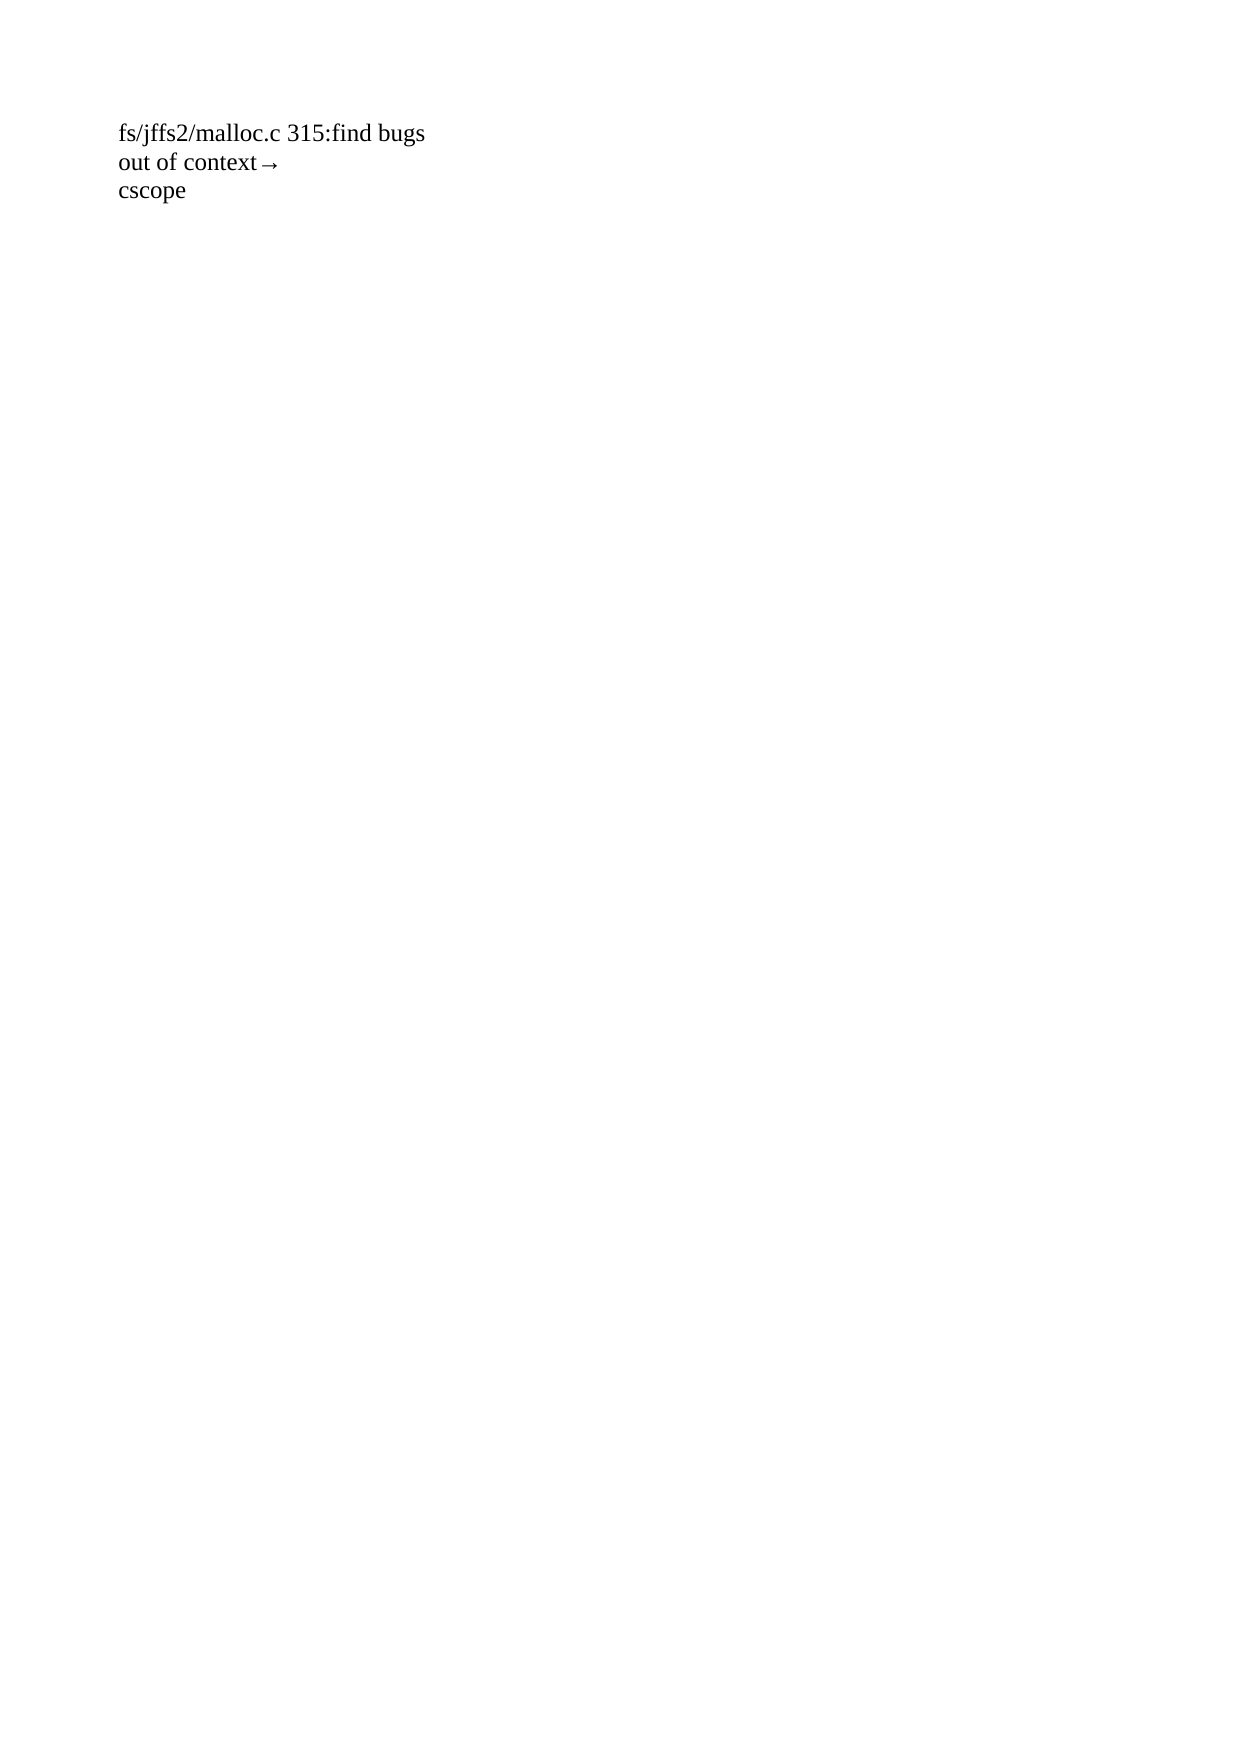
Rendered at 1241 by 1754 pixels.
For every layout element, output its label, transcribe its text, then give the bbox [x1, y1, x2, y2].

text cscope [118, 176, 1122, 204]
text fs/jffs2/malloc.c 315:find bugs [118, 118, 1122, 147]
text out of context→ [118, 147, 1122, 176]
